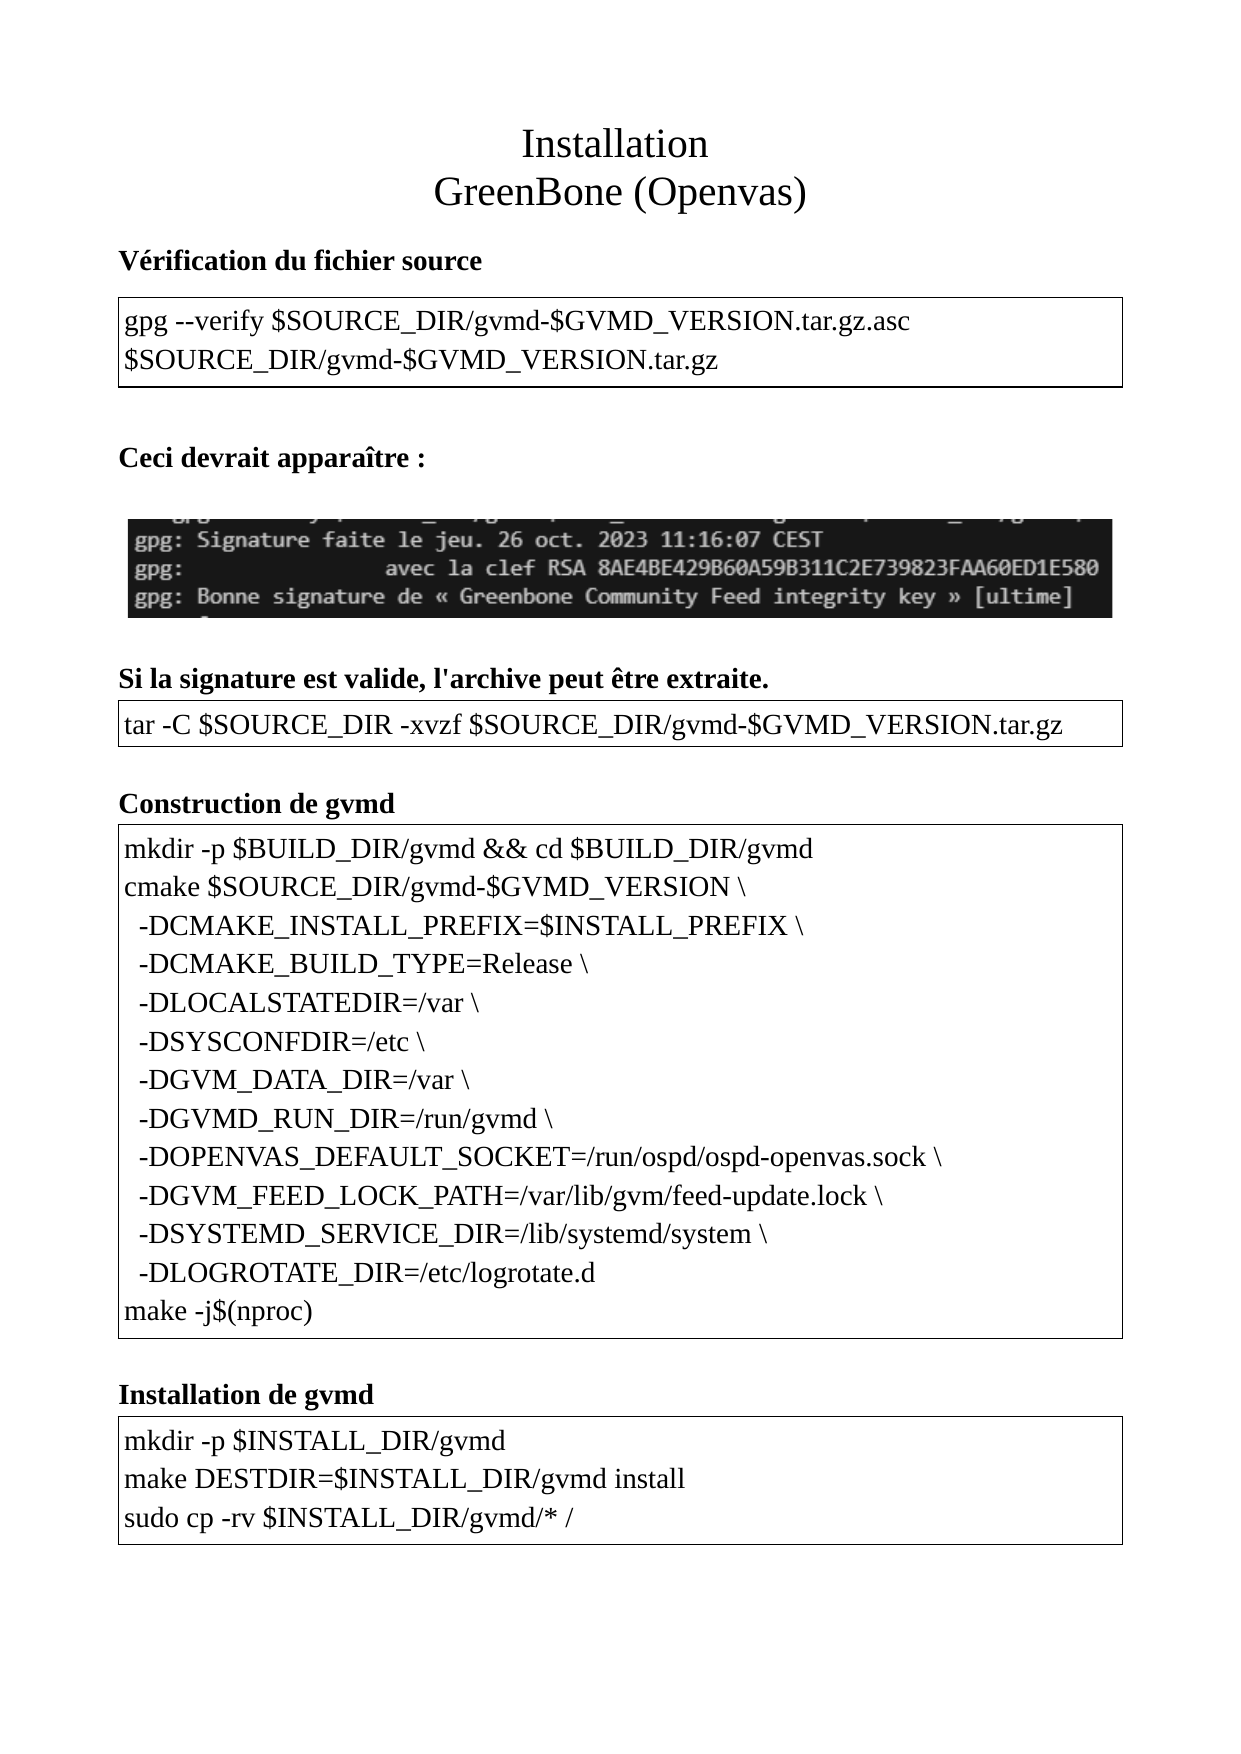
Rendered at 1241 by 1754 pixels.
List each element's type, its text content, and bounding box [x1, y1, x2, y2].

text Si la signature est valide, l'archive peut être extraite. [118, 662, 1122, 695]
text Installation de gvmd [118, 1377, 1122, 1411]
text Vérification du fichier source [118, 243, 1122, 277]
table_header gpg --verify $SOURCE_DIR/gvmd-$GVMD_VERSION.tar.gz.asc $SOURCE_DIR/gvmd-$GVMD_VERSION.tar.gz [119, 298, 1122, 386]
text Ceci devrait apparaître : [118, 441, 1122, 474]
text Construction de gvmd [118, 786, 1122, 819]
table_header tar -C $SOURCE_DIR -xvzf $SOURCE_DIR/gvmd-$GVMD_VERSION.tar.gz [119, 701, 1122, 746]
picture [127, 519, 1113, 618]
table_header mkdir -p $INSTALL_DIR/gvmd make DESTDIR=$INSTALL_DIR/gvmd install sudo cp -rv $INSTALL_DIR/gvmd/* / [119, 1417, 1122, 1544]
table_header mkdir -p $BUILD_DIR/gvmd && cd $BUILD_DIR/gvmd cmake $SOURCE_DIR/gvmd-$GVMD_VERSION \ -DCMAKE_INSTALL_PREFIX=$INSTALL_PREFIX \ -DCMAKE_BUILD_TYPE=Release \ -DLOCALSTATEDIR=/var \ -DSYSCONFDIR=/etc \ -DGVM_DATA_DIR=/var \ -DGVMD_RUN_DIR=/run/gvmd \ -DOPENVAS_DEFAULT_SOCKET=/run/ospd/ospd-openvas.sock \ -DGVM_FEED_LOCK_PATH=/var/lib/gvm/feed-update.lock \ -DSYSTEMD_SERVICE_DIR=/lib/systemd/system \ -DLOGROTATE_DIR=/etc/logrotate.d make -j$(nproc) [119, 825, 1122, 1338]
